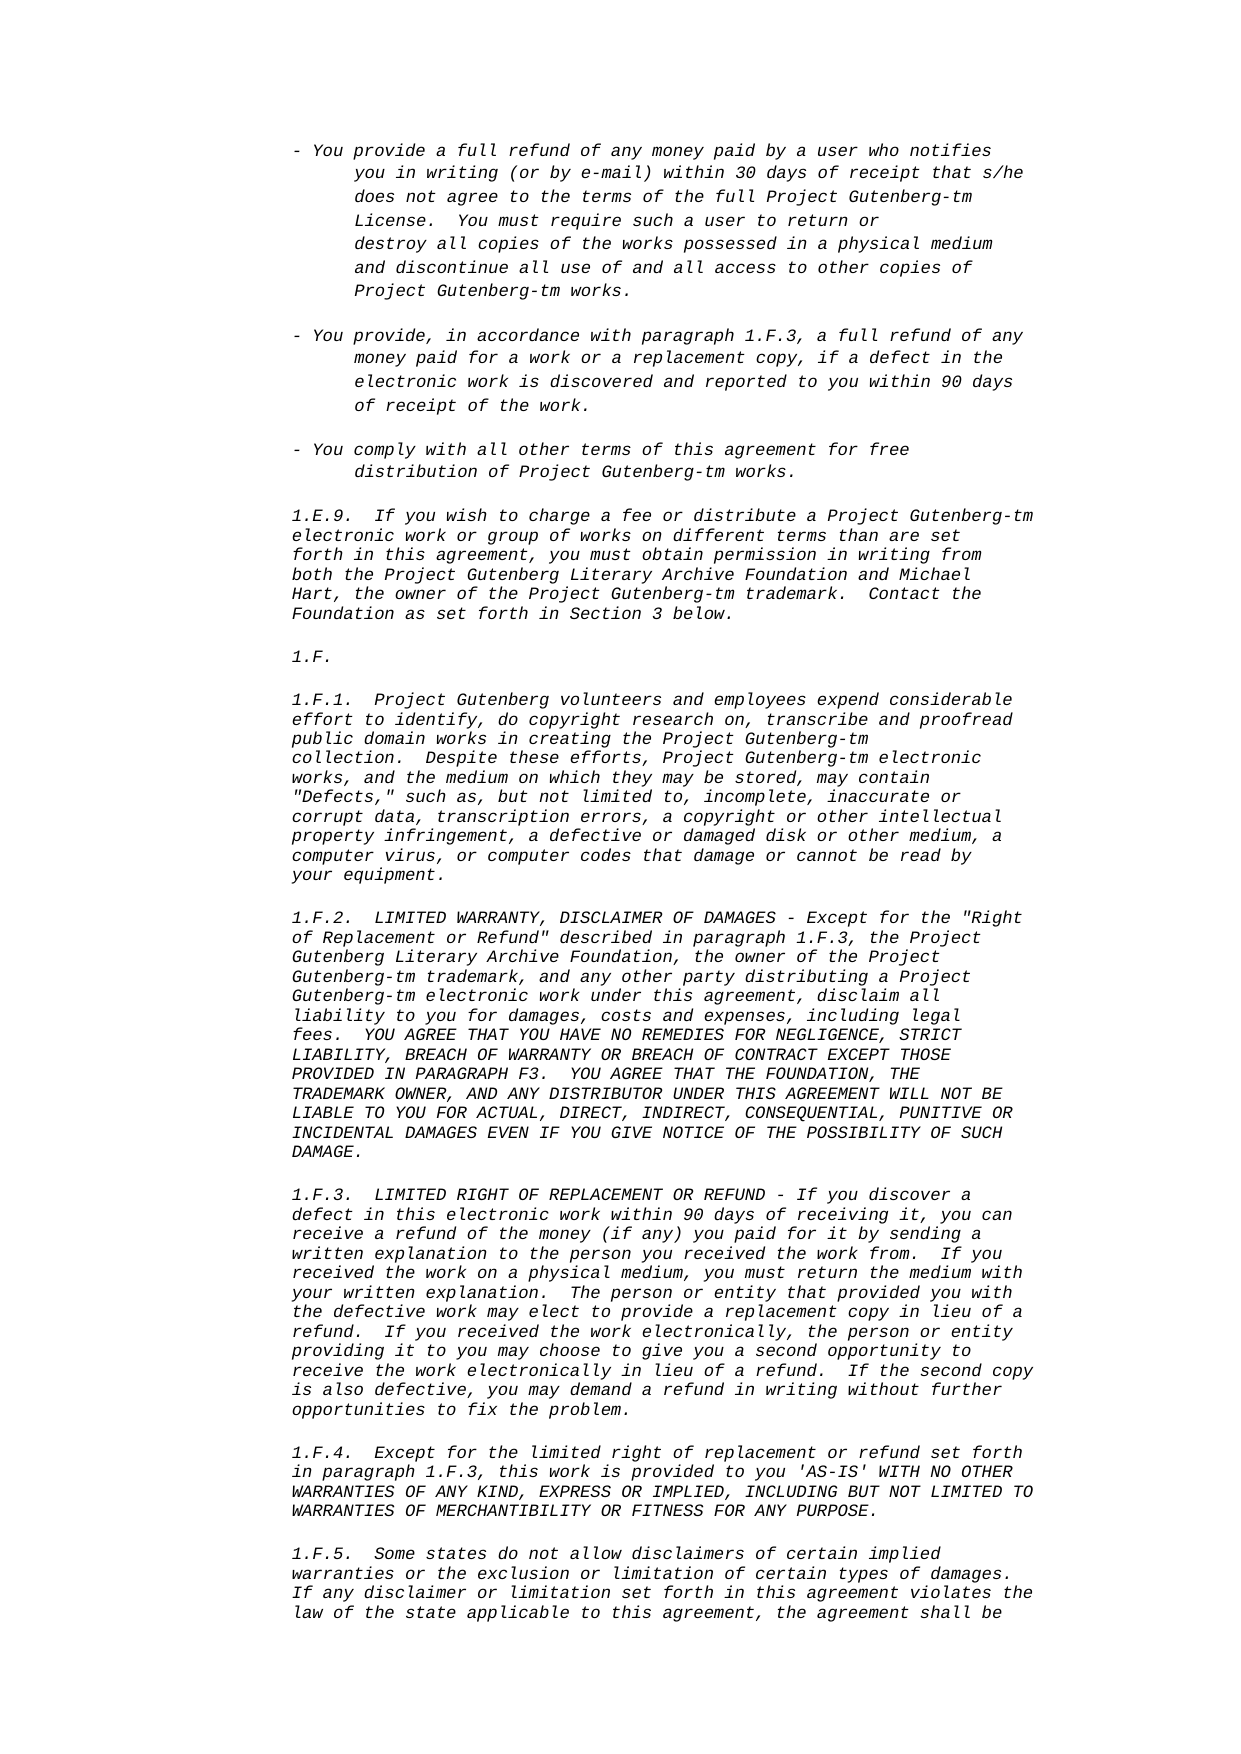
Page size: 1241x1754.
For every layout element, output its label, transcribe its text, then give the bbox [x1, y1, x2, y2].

text TRADEMARK OWNER, AND ANY DISTRIBUTOR UNDER THIS AGREEMENT WILL NOT BE [292, 1085, 1122, 1104]
text Gutenberg-tm electronic work under this agreement, disclaim all [292, 988, 1122, 1007]
text WARRANTIES OF ANY KIND, EXPRESS OR IMPLIED, INCLUDING BUT NOT LIMITED TO [292, 1483, 1122, 1502]
text LIABLE TO YOU FOR ACTUAL, DIRECT, INDIRECT, CONSEQUENTIAL, PUNITIVE OR [292, 1104, 1122, 1124]
text License. You must require such a user to return or [292, 208, 1122, 232]
text and discontinue all use of and all access to other copies of [292, 256, 1122, 279]
text INCIDENTAL DAMAGES EVEN IF YOU GIVE NOTICE OF THE POSSIBILITY OF SUCH [292, 1124, 1122, 1143]
text opportunities to fix the problem. [292, 1401, 1122, 1420]
text 1.F.5. Some states do not allow disclaimers of certain implied [292, 1546, 1122, 1565]
text Gutenberg Literary Archive Foundation, the owner of the Project [292, 949, 1122, 968]
text corrupt data, transcription errors, a copyright or other intellectual [292, 808, 1122, 828]
text does not agree to the terms of the full Project Gutenberg-tm [292, 185, 1122, 208]
text forth in this agreement, you must obtain permission in writing from [292, 547, 1122, 566]
text receive a refund of the money (if any) you paid for it by sending a [292, 1226, 1122, 1245]
text 1.F.1. Project Gutenberg volunteers and employees expend considerable [292, 691, 1122, 711]
text Gutenberg-tm trademark, and any other party distributing a Project [292, 968, 1122, 988]
text WARRANTIES OF MERCHANTIBILITY OR FITNESS FOR ANY PURPOSE. [292, 1502, 1122, 1522]
text 1.F. [292, 648, 1122, 668]
text Foundation as set forth in Section 3 below. [292, 605, 1122, 624]
text 1.F.4. Except for the limited right of replacement or refund set forth [292, 1444, 1122, 1463]
text the defective work may elect to provide a replacement copy in lieu of a [292, 1303, 1122, 1323]
text - You provide, in accordance with paragraph 1.F.3, a full refund of any [292, 327, 1122, 346]
text receive the work electronically in lieu of a refund. If the second copy [292, 1362, 1122, 1381]
text of receipt of the work. [292, 393, 1122, 417]
text LIABILITY, BREACH OF WARRANTY OR BREACH OF CONTRACT EXCEPT THOSE [292, 1046, 1122, 1066]
text Hart, the owner of the Project Gutenberg-tm trademark. Contact the [292, 586, 1122, 605]
text liability to you for damages, costs and expenses, including legal [292, 1007, 1122, 1027]
text "Defects," such as, but not limited to, incomplete, inaccurate or [292, 789, 1122, 808]
text distribution of Project Gutenberg-tm works. [292, 460, 1122, 484]
text - You comply with all other terms of this agreement for free [292, 441, 1122, 460]
text collection. Despite these efforts, Project Gutenberg-tm electronic [292, 750, 1122, 769]
text defect in this electronic work within 90 days of receiving it, you can [292, 1206, 1122, 1226]
text fees. YOU AGREE THAT YOU HAVE NO REMEDIES FOR NEGLIGENCE, STRICT [292, 1027, 1122, 1046]
text 1.F.3. LIMITED RIGHT OF REPLACEMENT OR REFUND - If you discover a [292, 1187, 1122, 1206]
text law of the state applicable to this agreement, the agreement shall be [292, 1604, 1122, 1623]
text PROVIDED IN PARAGRAPH F3. YOU AGREE THAT THE FOUNDATION, THE [292, 1066, 1122, 1085]
text warranties or the exclusion or limitation of certain types of damages. [292, 1565, 1122, 1584]
text electronic work is discovered and reported to you within 90 days [292, 370, 1122, 393]
text computer virus, or computer codes that damage or cannot be read by [292, 847, 1122, 867]
text 1.F.2. LIMITED WARRANTY, DISCLAIMER OF DAMAGES - Except for the "Right [292, 910, 1122, 929]
text written explanation to the person you received the work from. If you [292, 1245, 1122, 1264]
text received the work on a physical medium, you must return the medium with [292, 1264, 1122, 1284]
text If any disclaimer or limitation set forth in this agreement violates the [292, 1584, 1122, 1604]
text you in writing (or by e-mail) within 30 days of receipt that s/he [292, 161, 1122, 185]
text public domain works in creating the Project Gutenberg-tm [292, 730, 1122, 750]
text 1.E.9. If you wish to charge a fee or distribute a Project Gutenberg-tm [292, 508, 1122, 527]
text in paragraph 1.F.3, this work is provided to you 'AS-IS' WITH NO OTHER [292, 1463, 1122, 1483]
text - You provide a full refund of any money paid by a user who notifies [292, 142, 1122, 161]
text of Replacement or Refund" described in paragraph 1.F.3, the Project [292, 929, 1122, 949]
text is also defective, you may demand a refund in writing without further [292, 1381, 1122, 1401]
text both the Project Gutenberg Literary Archive Foundation and Michael [292, 566, 1122, 586]
text refund. If you received the work electronically, the person or entity [292, 1323, 1122, 1342]
text your written explanation. The person or entity that provided you with [292, 1284, 1122, 1303]
text electronic work or group of works on different terms than are set [292, 527, 1122, 547]
text your equipment. [292, 867, 1122, 886]
text money paid for a work or a replacement copy, if a defect in the [292, 346, 1122, 370]
text works, and the medium on which they may be stored, may contain [292, 769, 1122, 789]
text providing it to you may choose to give you a second opportunity to [292, 1342, 1122, 1362]
text property infringement, a defective or damaged disk or other medium, a [292, 828, 1122, 847]
text DAMAGE. [292, 1143, 1122, 1163]
text effort to identify, do copyright research on, transcribe and proofread [292, 711, 1122, 730]
text destroy all copies of the works possessed in a physical medium [292, 232, 1122, 256]
text Project Gutenberg-tm works. [292, 279, 1122, 303]
